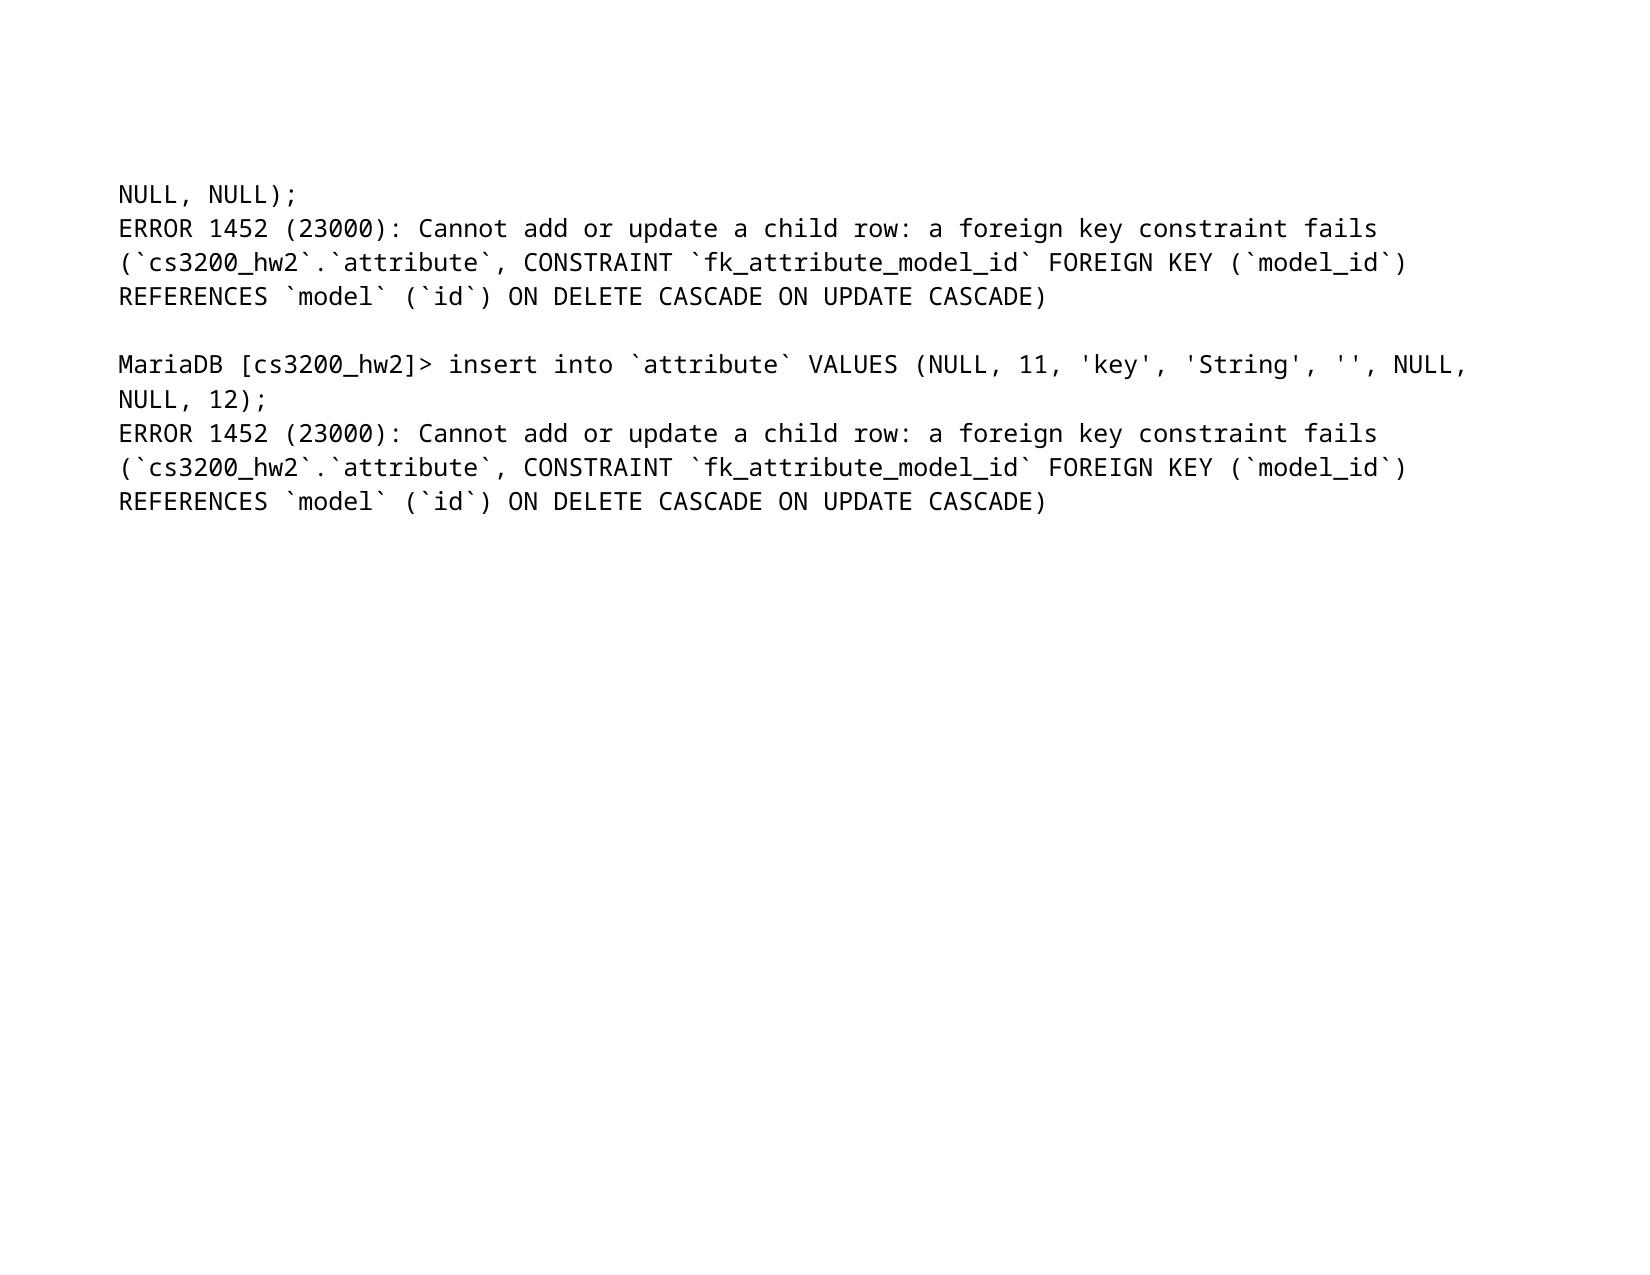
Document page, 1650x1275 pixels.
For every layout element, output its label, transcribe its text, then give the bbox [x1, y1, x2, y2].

text ERROR 1452 (23000): Cannot add or update a child row: a foreign key constraint fails (`cs3200_hw2`.`attribute`, CONSTRAINT `fk_attribute_model_id` FOREIGN KEY (`model_id`) REFERENCES `model` (`id`) ON DELETE CASCADE ON UPDATE CASCADE) MariaDB [cs3200_hw2]> insert into `attribute` VALUES (NULL, 11, 'key', 'String', '', NULL, NULL, 12); [118, 211, 1532, 415]
text NULL, NULL); [118, 177, 1532, 211]
text ERROR 1452 (23000): Cannot add or update a child row: a foreign key constraint fails (`cs3200_hw2`.`attribute`, CONSTRAINT `fk_attribute_model_id` FOREIGN KEY (`model_id`) REFERENCES `model` (`id`) ON DELETE CASCADE ON UPDATE CASCADE) [118, 415, 1532, 517]
